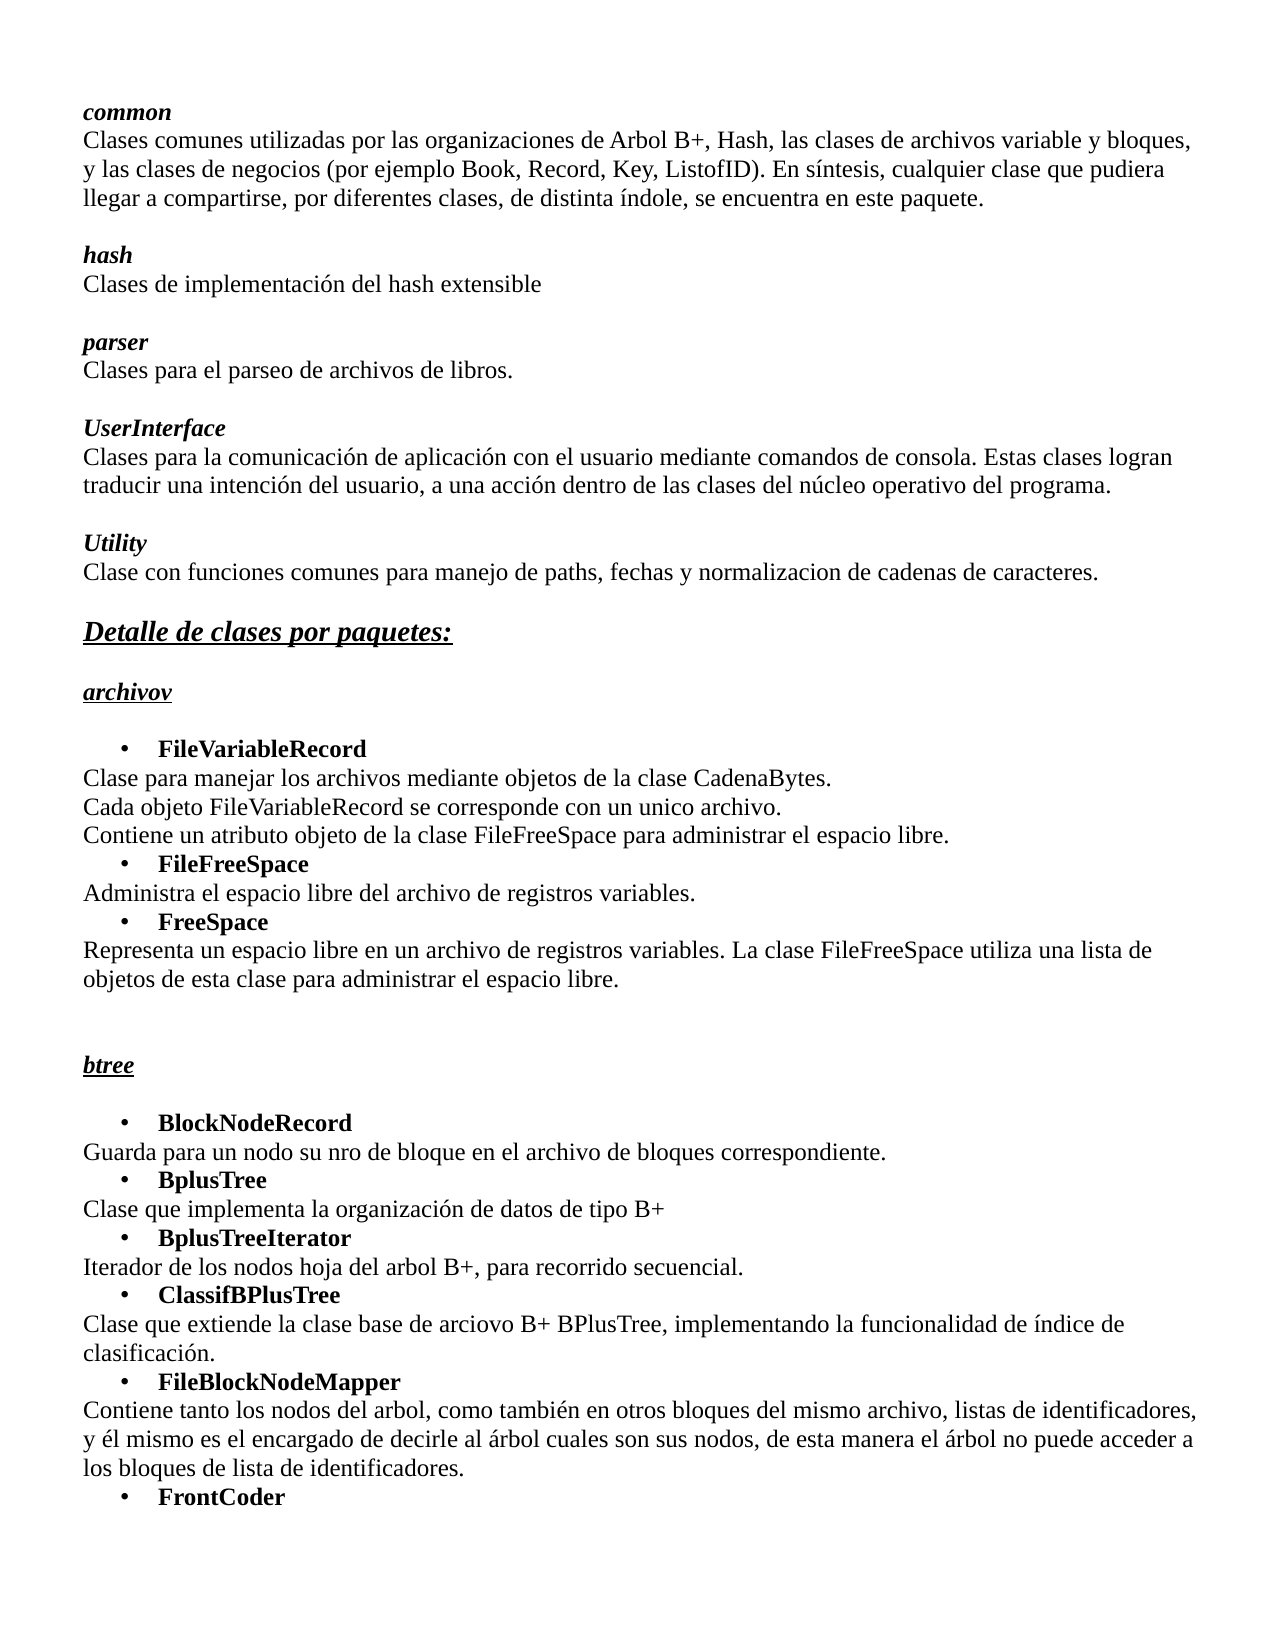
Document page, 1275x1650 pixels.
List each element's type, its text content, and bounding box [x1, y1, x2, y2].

text Clase que extiende la clase base de arciovo B+ BPlusTree, implementando la funcionalidad de índice de clasificación. [83, 1309, 1206, 1367]
text archivov [83, 677, 1206, 705]
text Utility [83, 528, 1206, 557]
text Contiene un atributo objeto de la clase FileFreeSpace para administrar el espacio libre. [83, 820, 1206, 849]
text Clases para la comunicación de aplicación con el usuario mediante comandos de consola. Estas clases logran traducir una intención del usuario, a una acción dentro de las clases del núcleo operativo del programa. [83, 442, 1206, 499]
text Clase que implementa la organización de datos de tipo B+ [83, 1194, 1206, 1223]
text btree [83, 1050, 1206, 1079]
list FileFreeSpace [120, 849, 1206, 878]
text Representa un espacio libre en un archivo de registros variables. La clase FileFreeSpace utiliza una lista de objetos de esta clase para administrar el espacio libre. [83, 935, 1206, 993]
list FileVariableRecord [120, 734, 1206, 763]
text Clase con funciones comunes para manejo de paths, fechas y normalizacion de cadenas de caracteres. [83, 557, 1206, 586]
list BlockNodeRecord [120, 1108, 1206, 1137]
text Clase para manejar los archivos mediante objetos de la clase CadenaBytes. [83, 763, 1206, 792]
text Guarda para un nodo su nro de bloque en el archivo de bloques correspondiente. [83, 1137, 1206, 1165]
list FileBlockNodeMapper [120, 1367, 1206, 1395]
text hash [83, 241, 1206, 269]
list FrontCoder [120, 1482, 1206, 1510]
list BplusTree [120, 1165, 1206, 1194]
text common [83, 97, 1206, 126]
text Clases de implementación del hash extensible [83, 269, 1206, 298]
text Clases para el parseo de archivos de libros. [83, 356, 1206, 384]
text Cada objeto FileVariableRecord se corresponde con un unico archivo. [83, 792, 1206, 820]
list FreeSpace [120, 907, 1206, 935]
text Contiene tanto los nodos del arbol, como también en otros bloques del mismo archivo, listas de identificadores, y él mismo es el encargado de decirle al árbol cuales son sus nodos, de esta manera el árbol no puede acceder a los bloques de lista de identificadores. [83, 1395, 1206, 1482]
text parser [83, 327, 1206, 356]
list BplusTreeIterator [120, 1223, 1206, 1252]
text Administra el espacio libre del archivo de registros variables. [83, 878, 1206, 907]
text UserInterface [83, 413, 1206, 442]
text Iterador de los nodos hoja del arbol B+, para recorrido secuencial. [83, 1252, 1206, 1280]
text Clases comunes utilizadas por las organizaciones de Arbol B+, Hash, las clases de archivos variable y bloques, y las clases de negocios (por ejemplo Book, Record, Key, ListofID). En síntesis, cualquier clase que pudiera llegar a compartirse, por diferentes clases, de distinta índole, se encuentra en este paquete. [83, 126, 1206, 212]
text Detalle de clases por paquetes: [83, 614, 1206, 648]
list ClassifBPlusTree [120, 1280, 1206, 1309]
